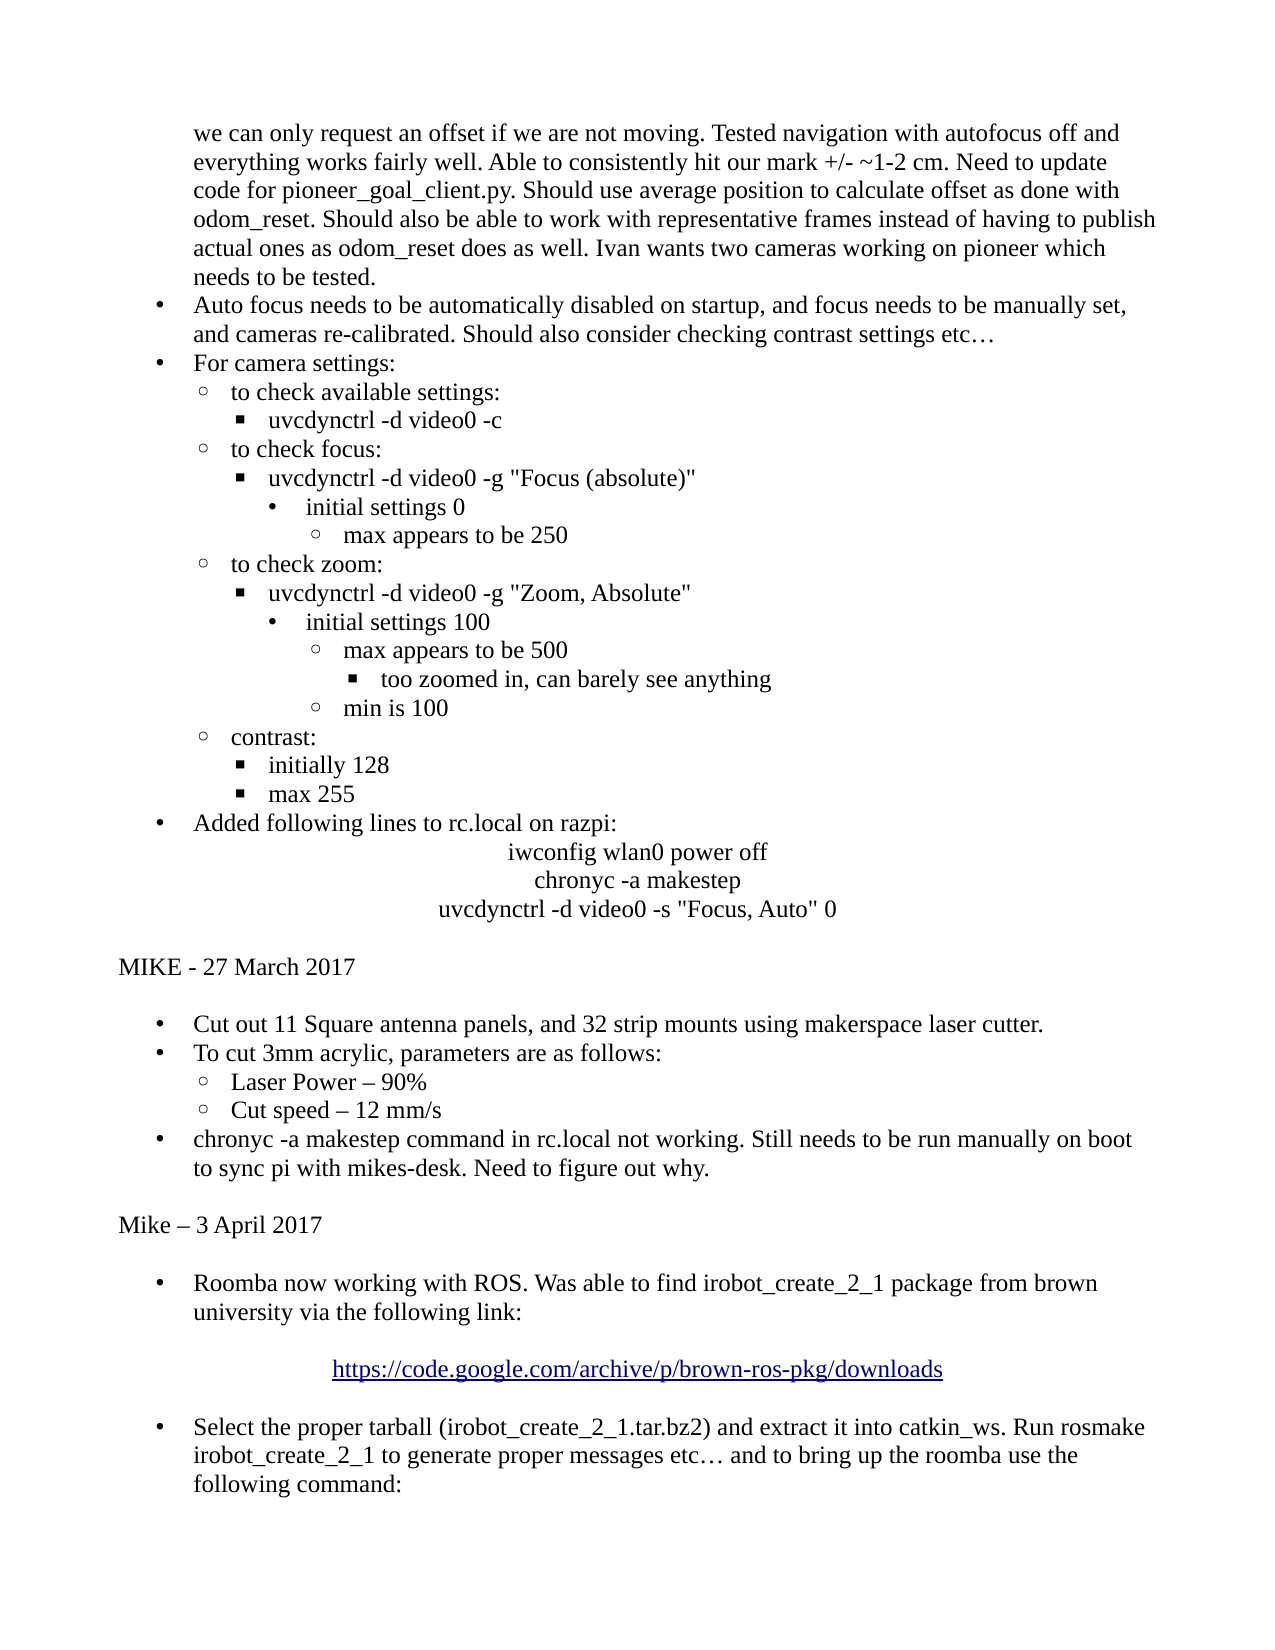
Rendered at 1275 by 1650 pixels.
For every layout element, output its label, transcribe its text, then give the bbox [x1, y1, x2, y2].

list max 255 [231, 779, 1157, 808]
list initial settings 0 [268, 492, 1157, 521]
list to check focus: [193, 434, 1157, 463]
text iwconfig wlan0 power off [118, 837, 1157, 866]
list contrast: [193, 722, 1157, 751]
list min is 100 [306, 693, 1157, 722]
list Laser Power – 90% [193, 1067, 1157, 1096]
list uvcdynctrl -d video0 -g "Focus (absolute)" [231, 463, 1157, 492]
list Select the proper tarball (irobot_create_2_1.tar.bz2) and extract it into catkin_ws. Run rosmake irobot_create_2_1 to generate proper messages etc… and to bring up the roomba use the following command: [156, 1412, 1157, 1498]
list too zoomed in, can barely see anything [343, 664, 1157, 693]
list chronyc -a makestep command in rc.local not working. Still needs to be run manually on boot to sync pi with mikes-desk. Need to figure out why. [156, 1124, 1157, 1182]
list uvcdynctrl -d video0 -g "Zoom, Absolute" [231, 578, 1157, 607]
list Added following lines to rc.local on razpi: [156, 808, 1157, 837]
text MIKE - 27 March 2017 [118, 952, 1157, 981]
list initial settings 100 [268, 607, 1157, 636]
list max appears to be 250 [306, 521, 1157, 549]
list Cut speed – 12 mm/s [193, 1096, 1157, 1124]
list For camera settings: [156, 348, 1157, 377]
list initially 128 [231, 751, 1157, 779]
list Roomba now working with ROS. Was able to find irobot_create_2_1 package from brown university via the following link: [156, 1268, 1157, 1326]
list uvcdynctrl -d video0 -c [231, 406, 1157, 434]
list Cut out 11 Square antenna panels, and 32 strip mounts using makerspace laser cutter. [156, 1009, 1157, 1038]
list max appears to be 500 [306, 636, 1157, 664]
list to check zoom: [193, 549, 1157, 578]
list Auto focus needs to be automatically disabled on startup, and focus needs to be manually set, and cameras re-calibrated. Should also consider checking contrast settings etc… [156, 291, 1157, 348]
text https://code.google.com/archive/p/brown-ros-pkg/downloads [118, 1354, 1157, 1383]
list to check available settings: [193, 377, 1157, 406]
text Mike – 3 April 2017 [118, 1211, 1157, 1239]
list we can only request an offset if we are not moving. Tested navigation with autofocus off and everything works fairly well. Able to consistently hit our mark +/- ~1-2 cm. Need to update code for pioneer_goal_client.py. Should use average position to calculate offset as done with odom_reset. Should also be able to work with representative frames instead of having to publish actual ones as odom_reset does as well. Ivan wants two cameras working on pioneer which needs to be tested. [156, 118, 1157, 291]
list To cut 3mm acrylic, parameters are as follows: [156, 1038, 1157, 1067]
text uvcdynctrl -d video0 -s "Focus, Auto" 0 [118, 894, 1157, 923]
text chronyc -a makestep [118, 866, 1157, 894]
